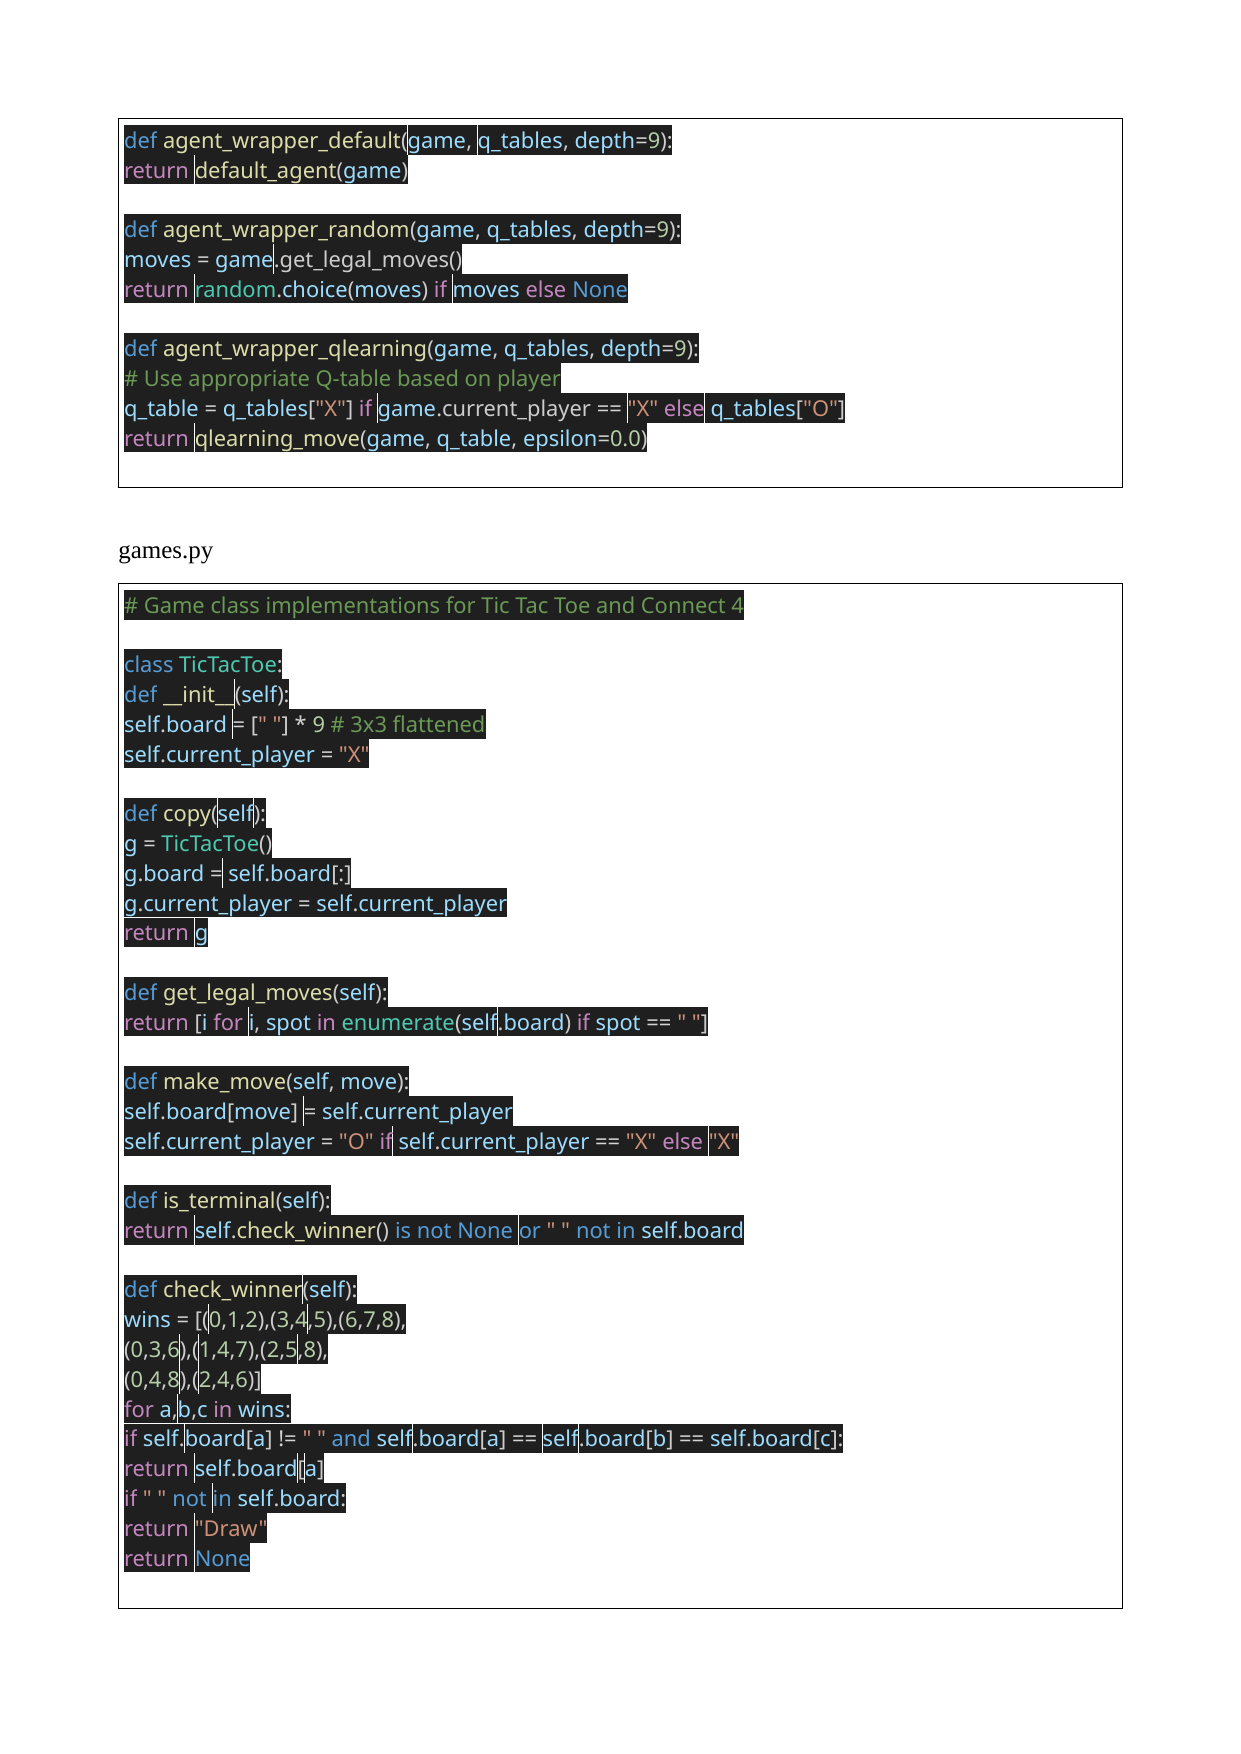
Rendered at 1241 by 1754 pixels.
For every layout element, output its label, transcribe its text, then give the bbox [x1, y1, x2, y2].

table_header # Game class implementations for Tic Tac Toe and Connect 4 class TicTacToe: def __init__(self): self.board = [" "] * 9 # 3x3 flattened self.current_player = "X" def copy(self): g = TicTacToe() g.board = self.board[:] g.current_player = self.current_player return g def get_legal_moves(self): return [i for i, spot in enumerate(self.board) if spot == " "] def make_move(self, move): self.board[move] = self.current_player self.current_player = "O" if self.current_player == "X" else "X" def is_terminal(self): return self.check_winner() is not None or " " not in self.board def check_winner(self): wins = [(0,1,2),(3,4,5),(6,7,8), (0,3,6),(1,4,7),(2,5,8), (0,4,8),(2,4,6)] for a,b,c in wins: if self.board[a] != " " and self.board[a] == self.board[b] == self.board[c]: return self.board[a] if " " not in self.board: return "Draw" return None [119, 584, 1122, 1608]
table_header def agent_wrapper_default(game, q_tables, depth=9): return default_agent(game) def agent_wrapper_random(game, q_tables, depth=9): moves = game.get_legal_moves() return random.choice(moves) if moves else None def agent_wrapper_qlearning(game, q_tables, depth=9): # Use appropriate Q-table based on player q_table = q_tables["X"] if game.current_player == "X" else q_tables["O"] return qlearning_move(game, q_table, epsilon=0.0) [119, 119, 1122, 487]
text games.py [118, 536, 1122, 564]
